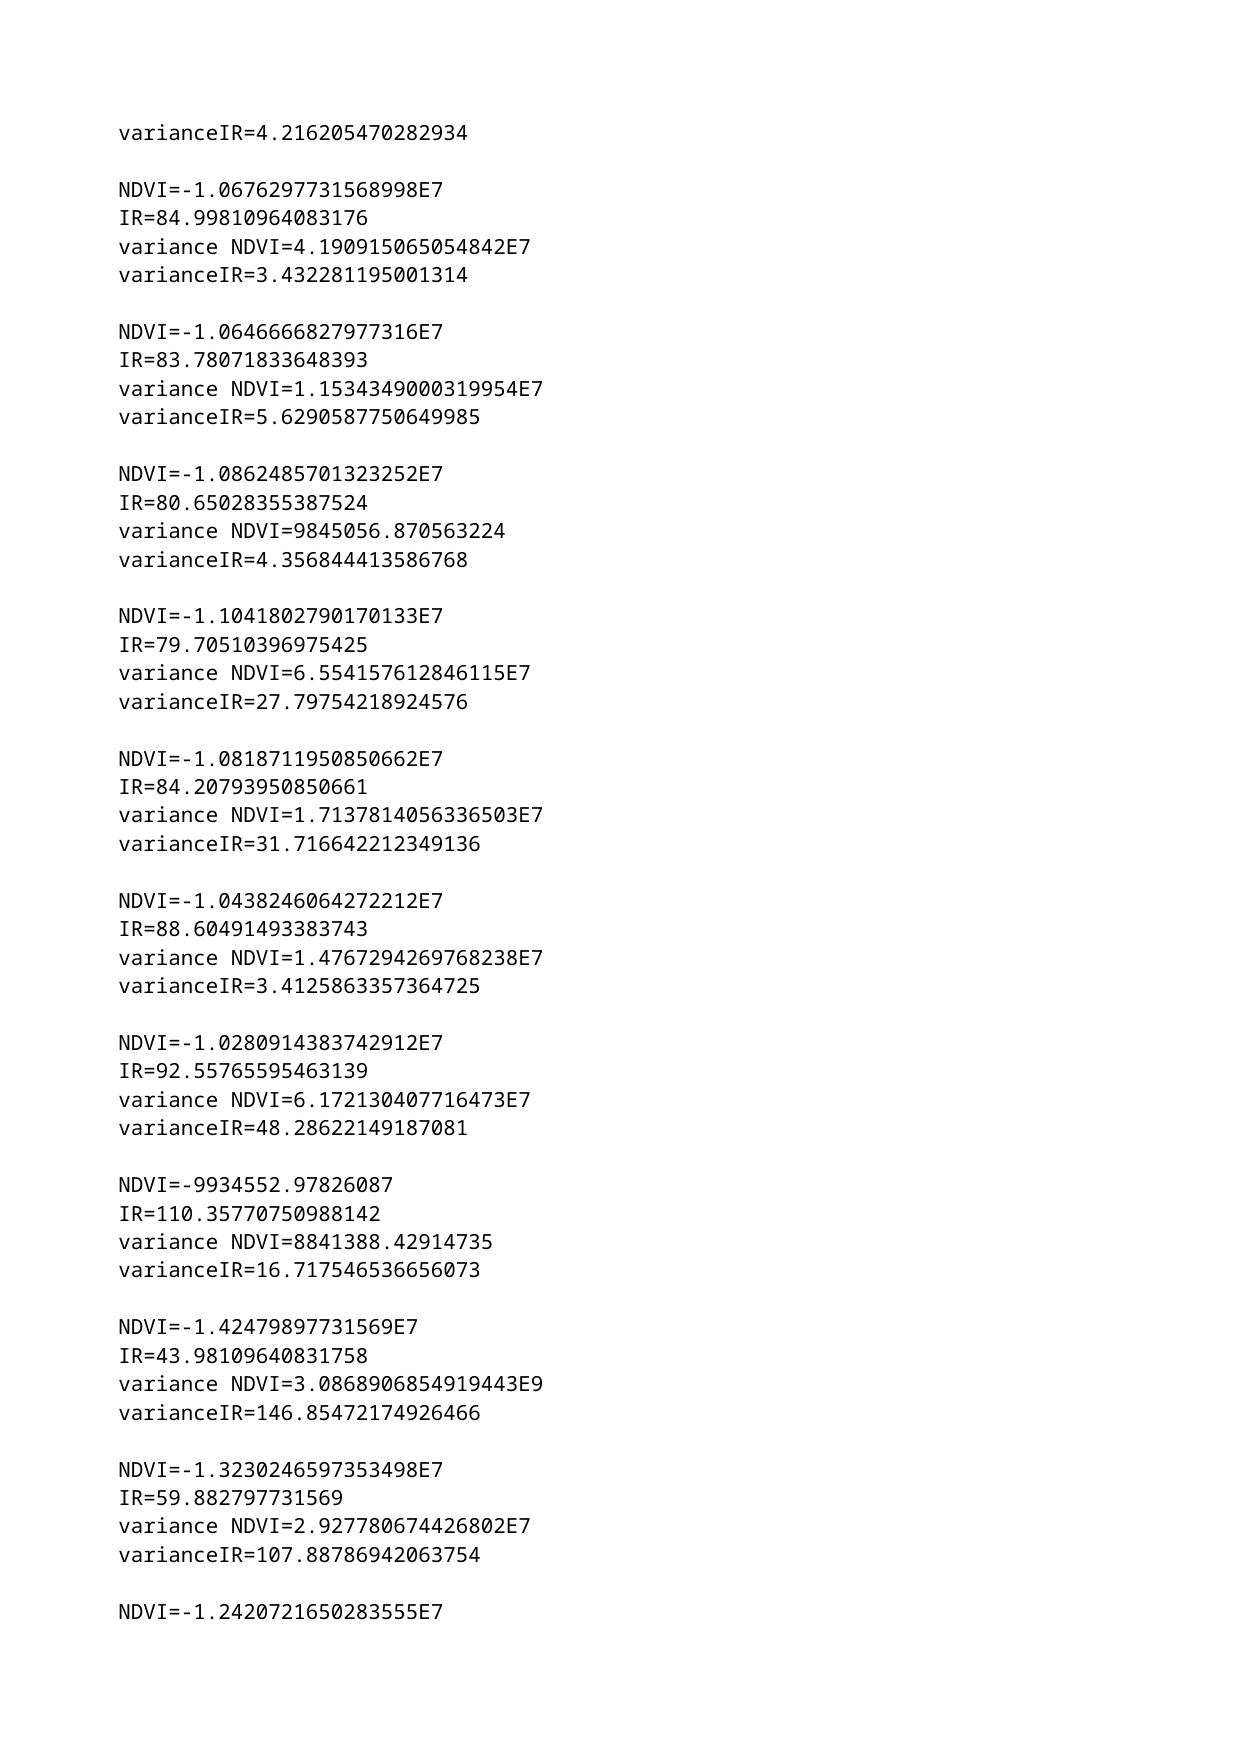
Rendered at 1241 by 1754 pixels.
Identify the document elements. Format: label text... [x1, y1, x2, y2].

text NDVI=-1.42479897731569E7 [118, 1312, 1122, 1341]
text varianceIR=31.716642212349136 [118, 829, 1122, 857]
text varianceIR=27.79754218924576 [118, 687, 1122, 715]
text NDVI=-1.0280914383742912E7 [118, 1028, 1122, 1057]
text NDVI=-1.0818711950850662E7 [118, 744, 1122, 772]
text variance NDVI=1.1534349000319954E7 [118, 374, 1122, 402]
text NDVI=-1.0862485701323252E7 [118, 459, 1122, 488]
text NDVI=-1.0676297731568998E7 [118, 175, 1122, 203]
text variance NDVI=6.554157612846115E7 [118, 658, 1122, 687]
text IR=84.99810964083176 [118, 203, 1122, 232]
text IR=79.70510396975425 [118, 630, 1122, 658]
text variance NDVI=6.172130407716473E7 [118, 1085, 1122, 1113]
text IR=83.78071833648393 [118, 346, 1122, 374]
text variance NDVI=8841388.42914735 [118, 1227, 1122, 1256]
text varianceIR=4.216205470282934 [118, 118, 1122, 147]
text NDVI=-1.3230246597353498E7 [118, 1455, 1122, 1483]
text variance NDVI=4.190915065054842E7 [118, 232, 1122, 260]
text NDVI=-1.0646666827977316E7 [118, 317, 1122, 346]
text varianceIR=3.4125863357364725 [118, 971, 1122, 1000]
text variance NDVI=9845056.870563224 [118, 516, 1122, 545]
text IR=84.20793950850661 [118, 772, 1122, 801]
text IR=59.882797731569 [118, 1483, 1122, 1512]
text varianceIR=4.356844413586768 [118, 545, 1122, 573]
text variance NDVI=1.7137814056336503E7 [118, 801, 1122, 829]
text varianceIR=3.432281195001314 [118, 260, 1122, 289]
text IR=88.60491493383743 [118, 914, 1122, 943]
text variance NDVI=1.4767294269768238E7 [118, 943, 1122, 971]
text varianceIR=48.28622149187081 [118, 1113, 1122, 1142]
text varianceIR=5.6290587750649985 [118, 402, 1122, 431]
text varianceIR=16.717546536656073 [118, 1256, 1122, 1284]
text variance NDVI=2.927780674426802E7 [118, 1512, 1122, 1540]
text IR=80.65028355387524 [118, 488, 1122, 516]
text varianceIR=107.88786942063754 [118, 1540, 1122, 1568]
text IR=110.35770750988142 [118, 1199, 1122, 1227]
text variance NDVI=3.0868906854919443E9 [118, 1369, 1122, 1398]
text varianceIR=146.85472174926466 [118, 1398, 1122, 1426]
text IR=43.98109640831758 [118, 1341, 1122, 1369]
text NDVI=-9934552.97826087 [118, 1170, 1122, 1199]
text NDVI=-1.0438246064272212E7 [118, 886, 1122, 914]
text NDVI=-1.2420721650283555E7 [118, 1597, 1122, 1625]
text IR=92.55765595463139 [118, 1057, 1122, 1085]
text NDVI=-1.1041802790170133E7 [118, 602, 1122, 630]
